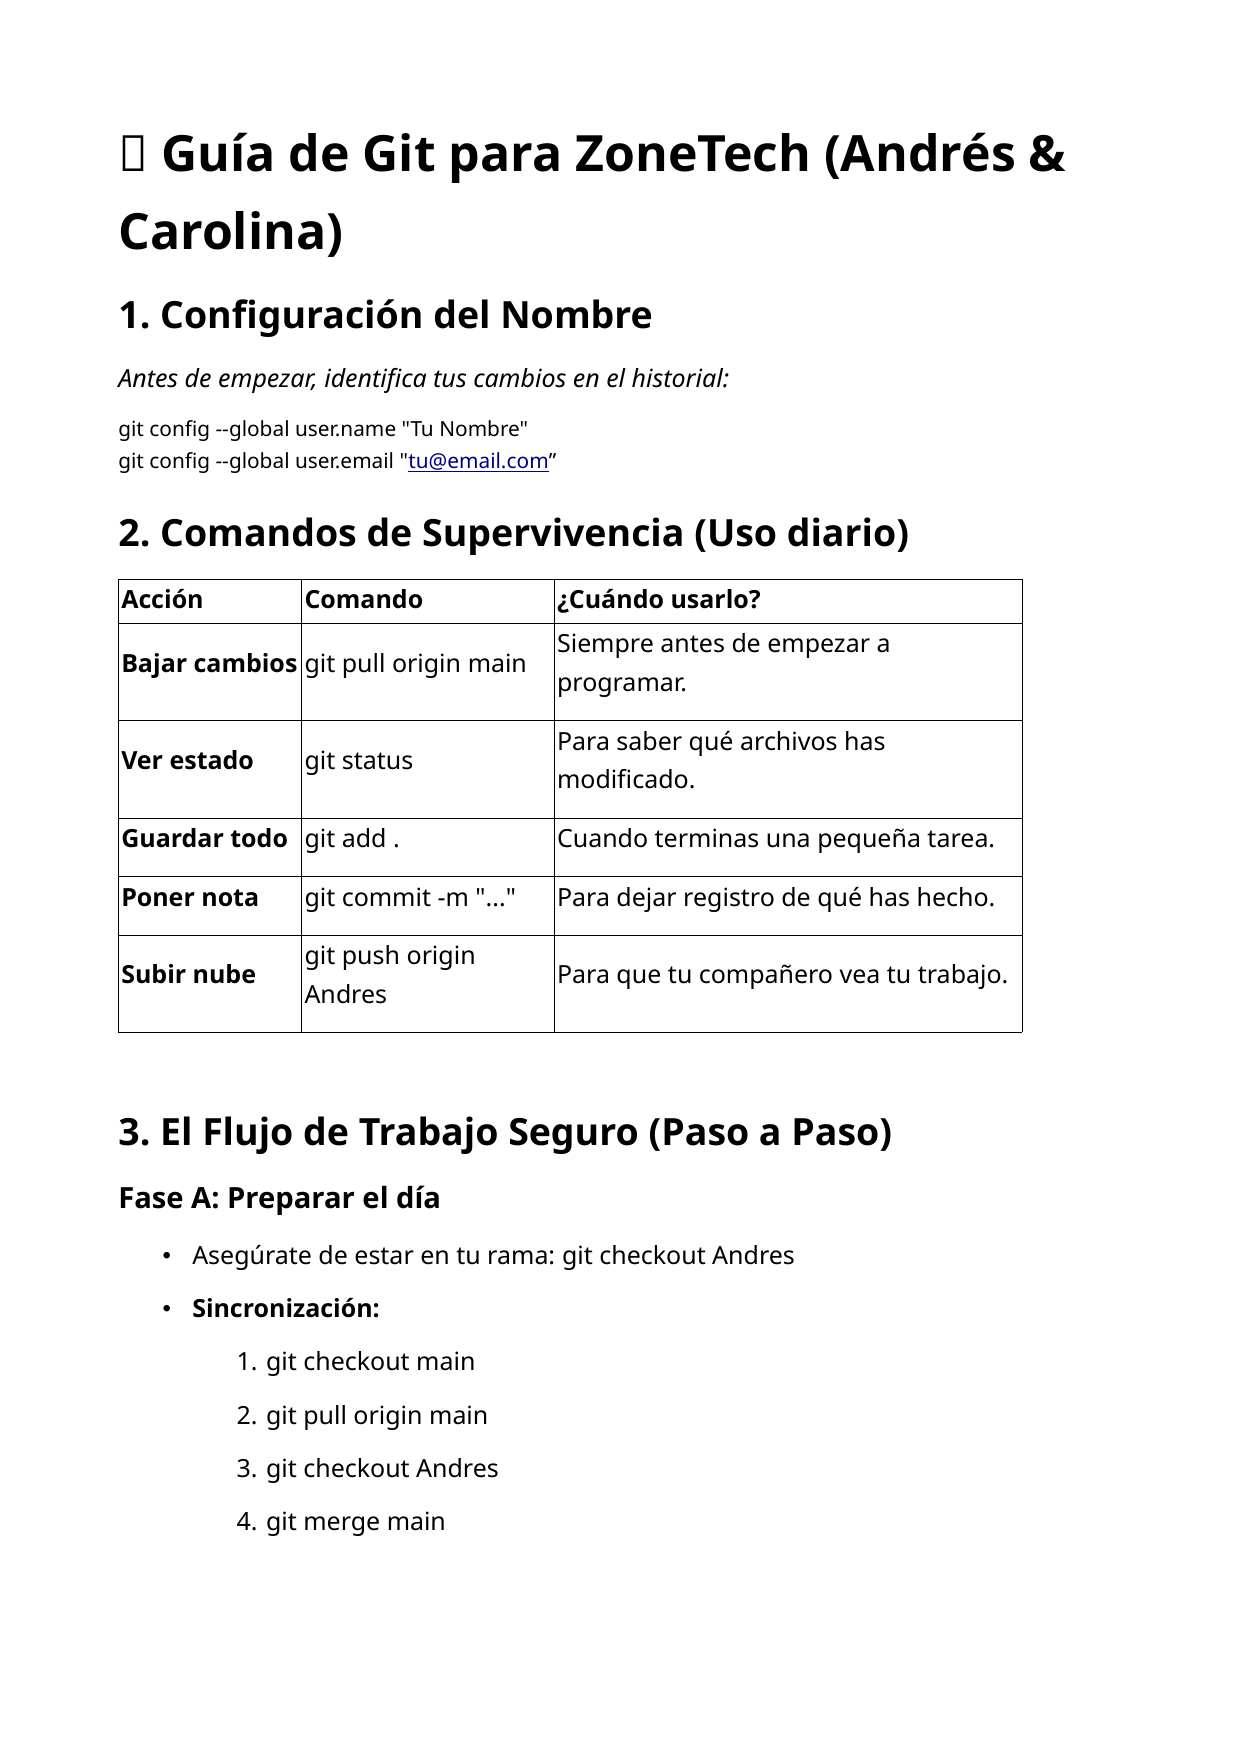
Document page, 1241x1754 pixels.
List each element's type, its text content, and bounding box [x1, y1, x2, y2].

list git merge main [236, 1504, 1122, 1538]
table_cell git push origin Andres [302, 936, 554, 1032]
list git checkout Andres [236, 1451, 1122, 1485]
table_cell git pull origin main [302, 624, 554, 720]
table_cell Poner nota [119, 877, 301, 935]
text git config --global user.email "tu@email.com” [118, 446, 1122, 475]
subtitle 1. Configuración del Nombre [118, 288, 1122, 339]
table_cell Para saber qué archivos has modificado. [555, 721, 1022, 818]
table_cell git status [302, 721, 554, 818]
list git checkout main [236, 1344, 1122, 1378]
list git pull origin main [236, 1397, 1122, 1431]
subtitle 🚀 Guía de Git para ZoneTech (Andrés & Carolina) [118, 118, 1122, 264]
table_cell Ver estado [119, 721, 301, 818]
table_cell Guardar todo [119, 819, 301, 876]
table_cell Cuando terminas una pequeña tarea. [555, 819, 1022, 876]
table_cell Para que tu compañero vea tu trabajo. [555, 936, 1022, 1032]
table_cell git add . [302, 819, 554, 876]
subtitle 2. Comandos de Supervivencia (Uso diario) [118, 506, 1122, 557]
table_cell Bajar cambios [119, 624, 301, 720]
subtitle 3. El Flujo de Trabajo Seguro (Paso a Paso) [118, 1105, 1122, 1156]
text Antes de empezar, identifica tus cambios en el historial: [118, 361, 1122, 395]
subtitle Fase A: Preparar el día [118, 1177, 1122, 1217]
text git config --global user.name "Tu Nombre" [118, 414, 1122, 442]
table_cell Subir nube [119, 936, 301, 1032]
list Asegúrate de estar en tu rama: git checkout Andres [162, 1237, 1122, 1271]
table_cell Para dejar registro de qué has hecho. [555, 877, 1022, 935]
table_header Comando [302, 580, 554, 623]
table_header Acción [119, 580, 301, 623]
list Sincronización: [162, 1291, 1122, 1325]
table_header ¿Cuándo usarlo? [555, 580, 1022, 623]
table_cell Siempre antes de empezar a programar. [555, 624, 1022, 720]
table_cell git commit -m "..." [302, 877, 554, 935]
